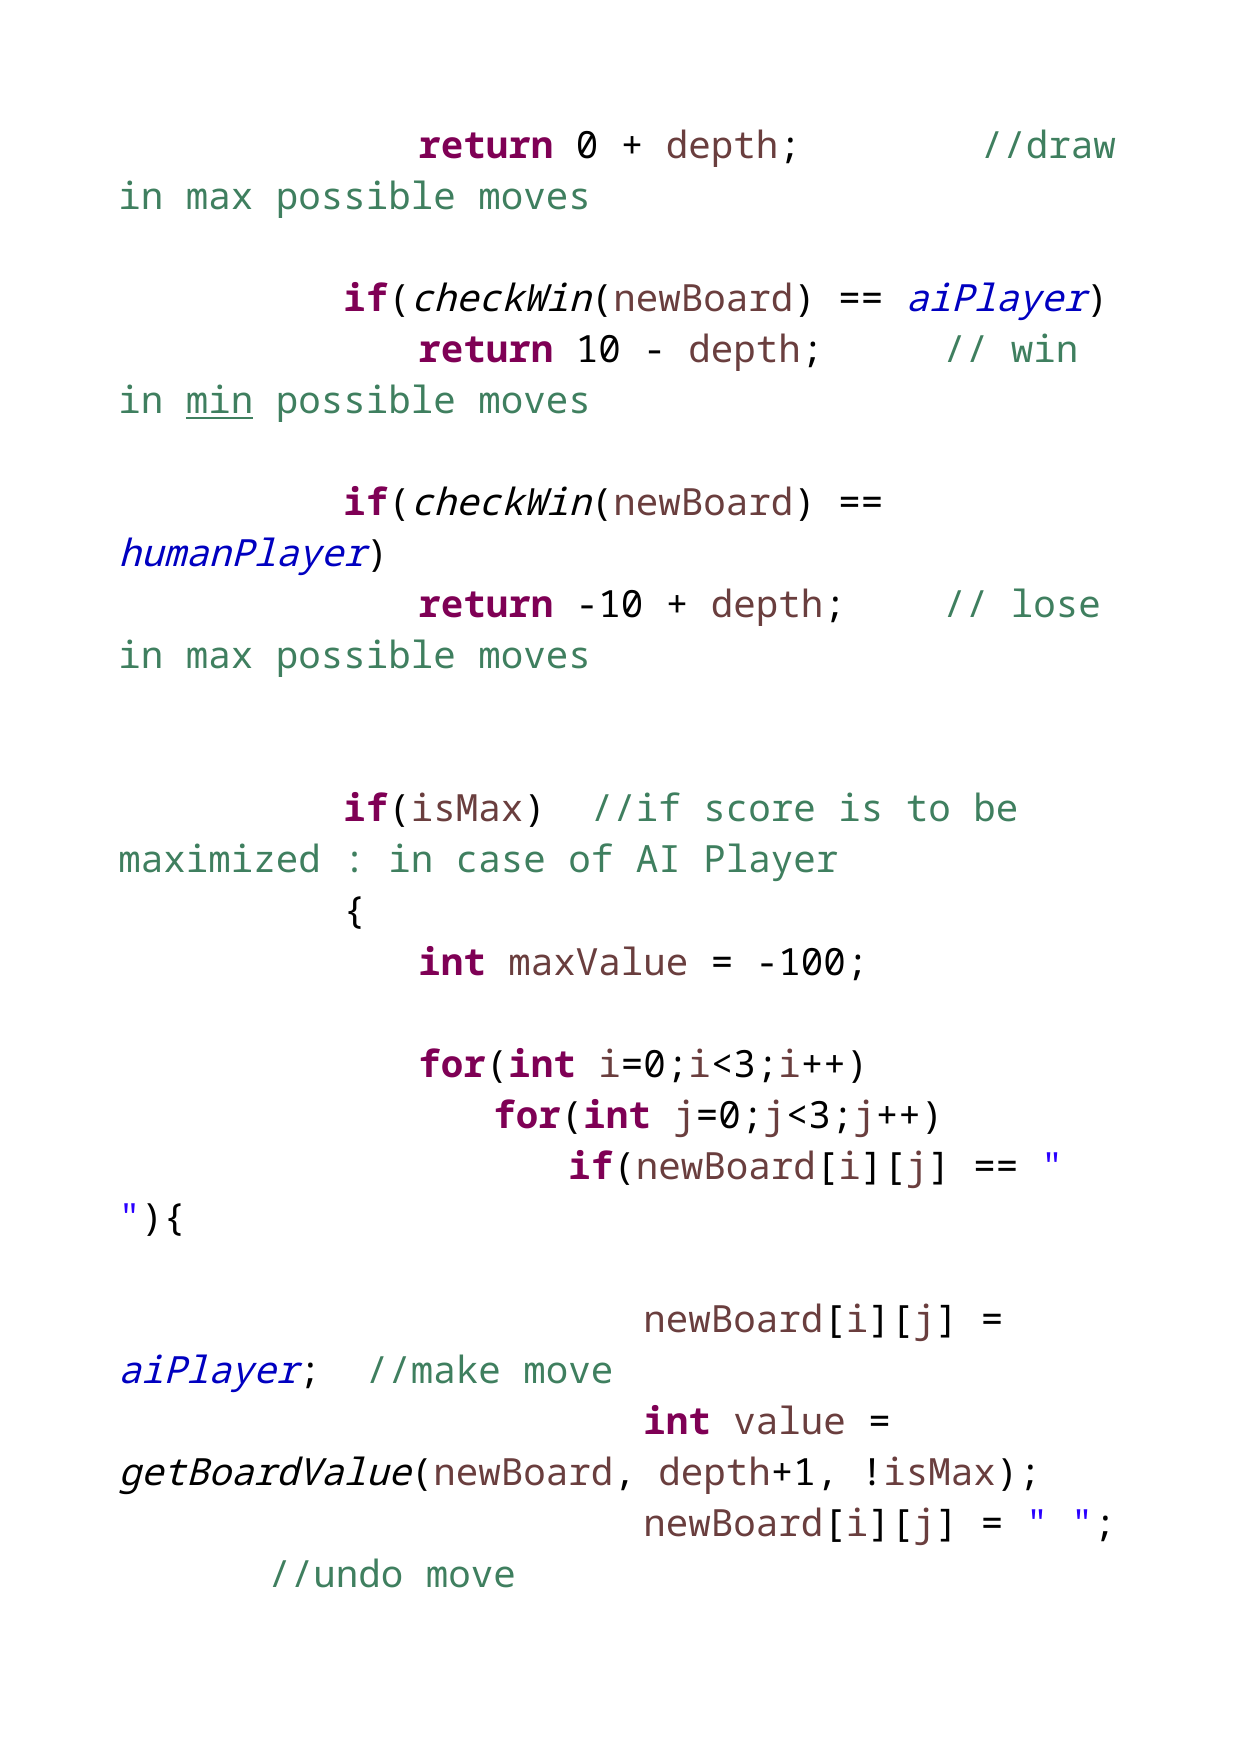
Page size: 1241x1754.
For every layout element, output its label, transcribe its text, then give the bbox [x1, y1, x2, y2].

text newBoard[i][j] = aiPlayer; //make move [118, 1292, 1122, 1394]
text int value = getBoardValue(newBoard, depth+1, !isMax); [118, 1394, 1122, 1496]
text if(isMax) //if score is to be maximized : in case of AI Player [118, 782, 1122, 884]
text if(newBoard[i][j] == " "){ [118, 1139, 1122, 1241]
text { [118, 884, 1122, 935]
text for(int i=0;i<3;i++) [118, 1037, 1122, 1088]
text return 0 + depth; //draw in max possible moves [118, 118, 1122, 220]
text int maxValue = -100; [118, 935, 1122, 986]
text return -10 + depth; // lose in max possible moves [118, 577, 1122, 679]
text newBoard[i][j] = " "; //undo move [118, 1496, 1122, 1598]
text if(checkWin(newBoard) == humanPlayer) [118, 475, 1122, 577]
text if(checkWin(newBoard) == aiPlayer) [118, 271, 1122, 322]
text return 10 - depth; // win in min possible moves [118, 322, 1122, 424]
text for(int j=0;j<3;j++) [118, 1088, 1122, 1139]
